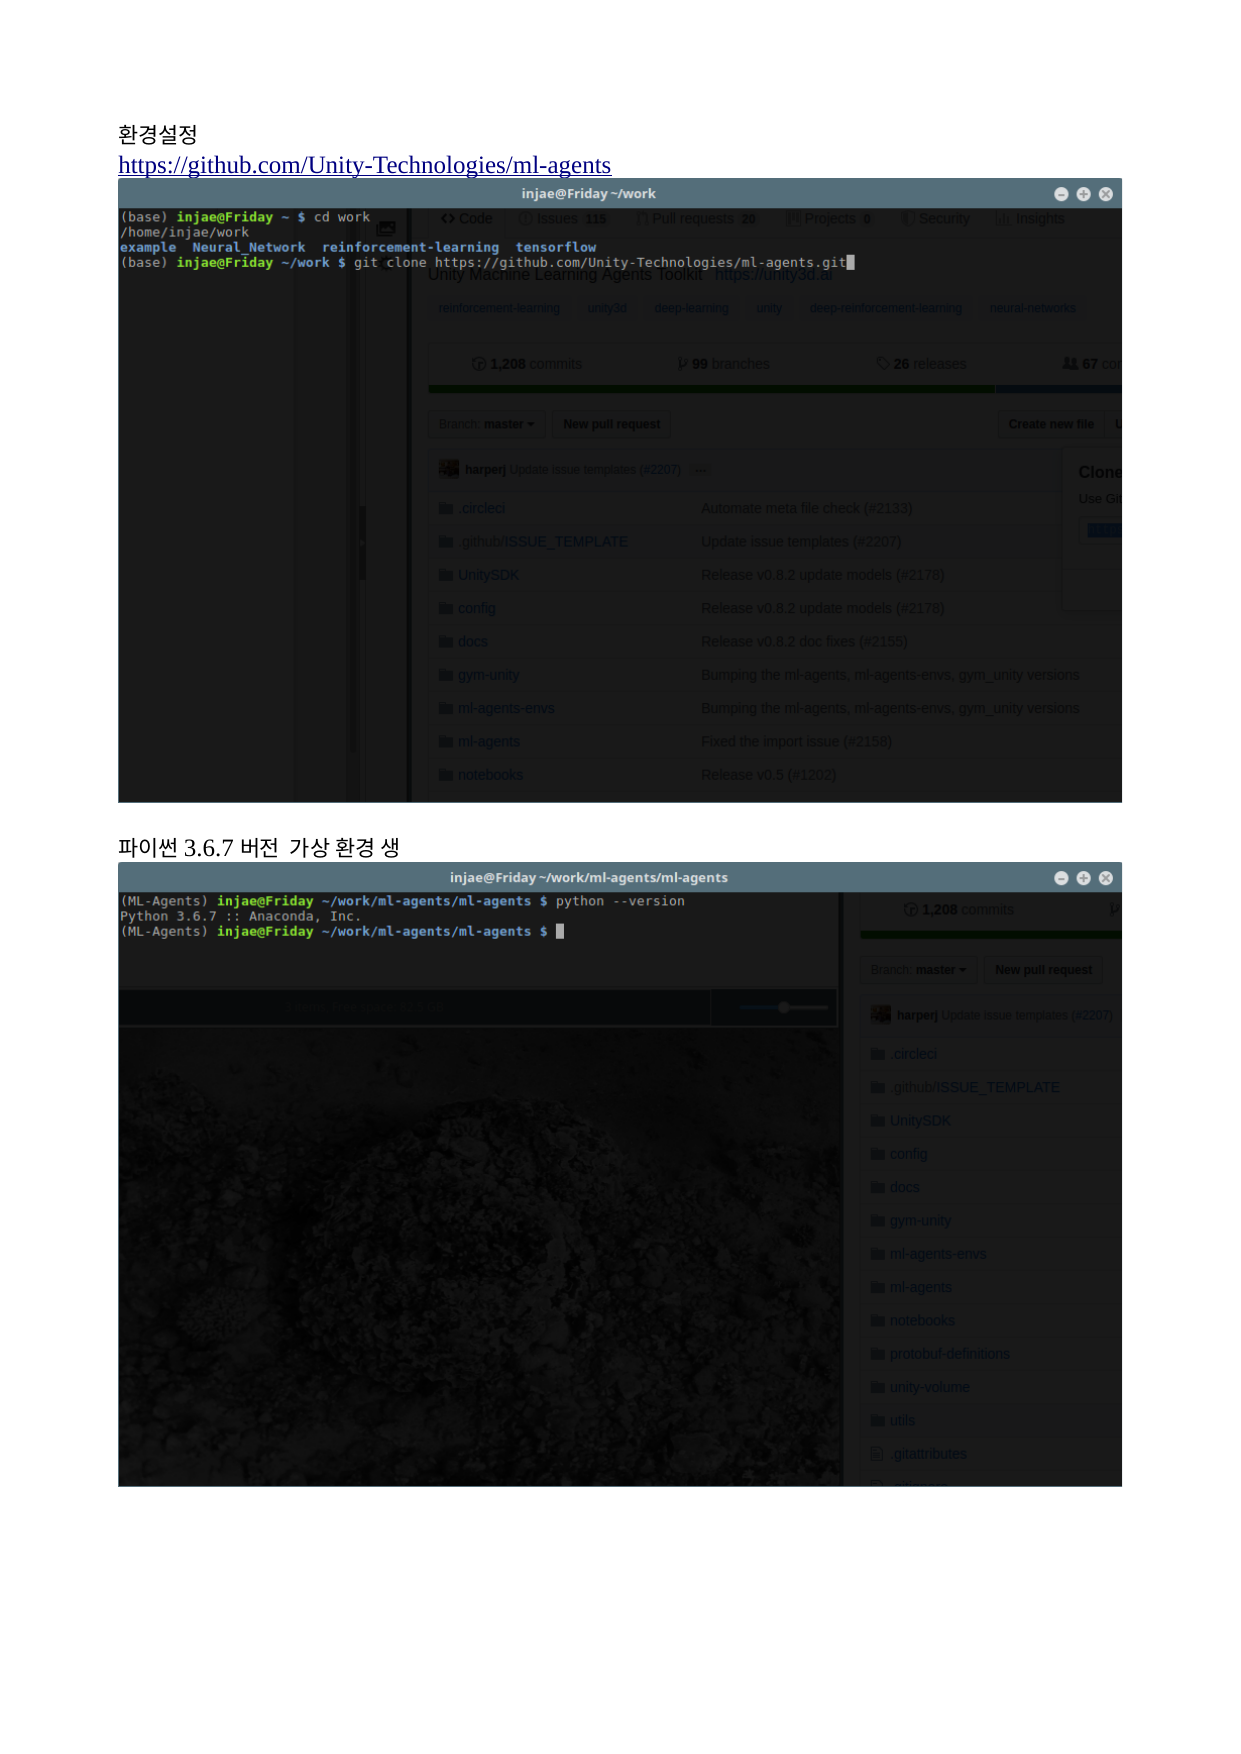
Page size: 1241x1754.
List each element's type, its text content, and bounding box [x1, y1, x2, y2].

picture [118, 862, 1123, 1487]
text https://github.com/Unity-Technologies/ml-agents [118, 150, 1122, 178]
picture [118, 178, 1123, 803]
text 파이썬 3.6.7 버전 가상 환경 생 [118, 831, 1122, 862]
text 환경설정 [118, 118, 1122, 150]
